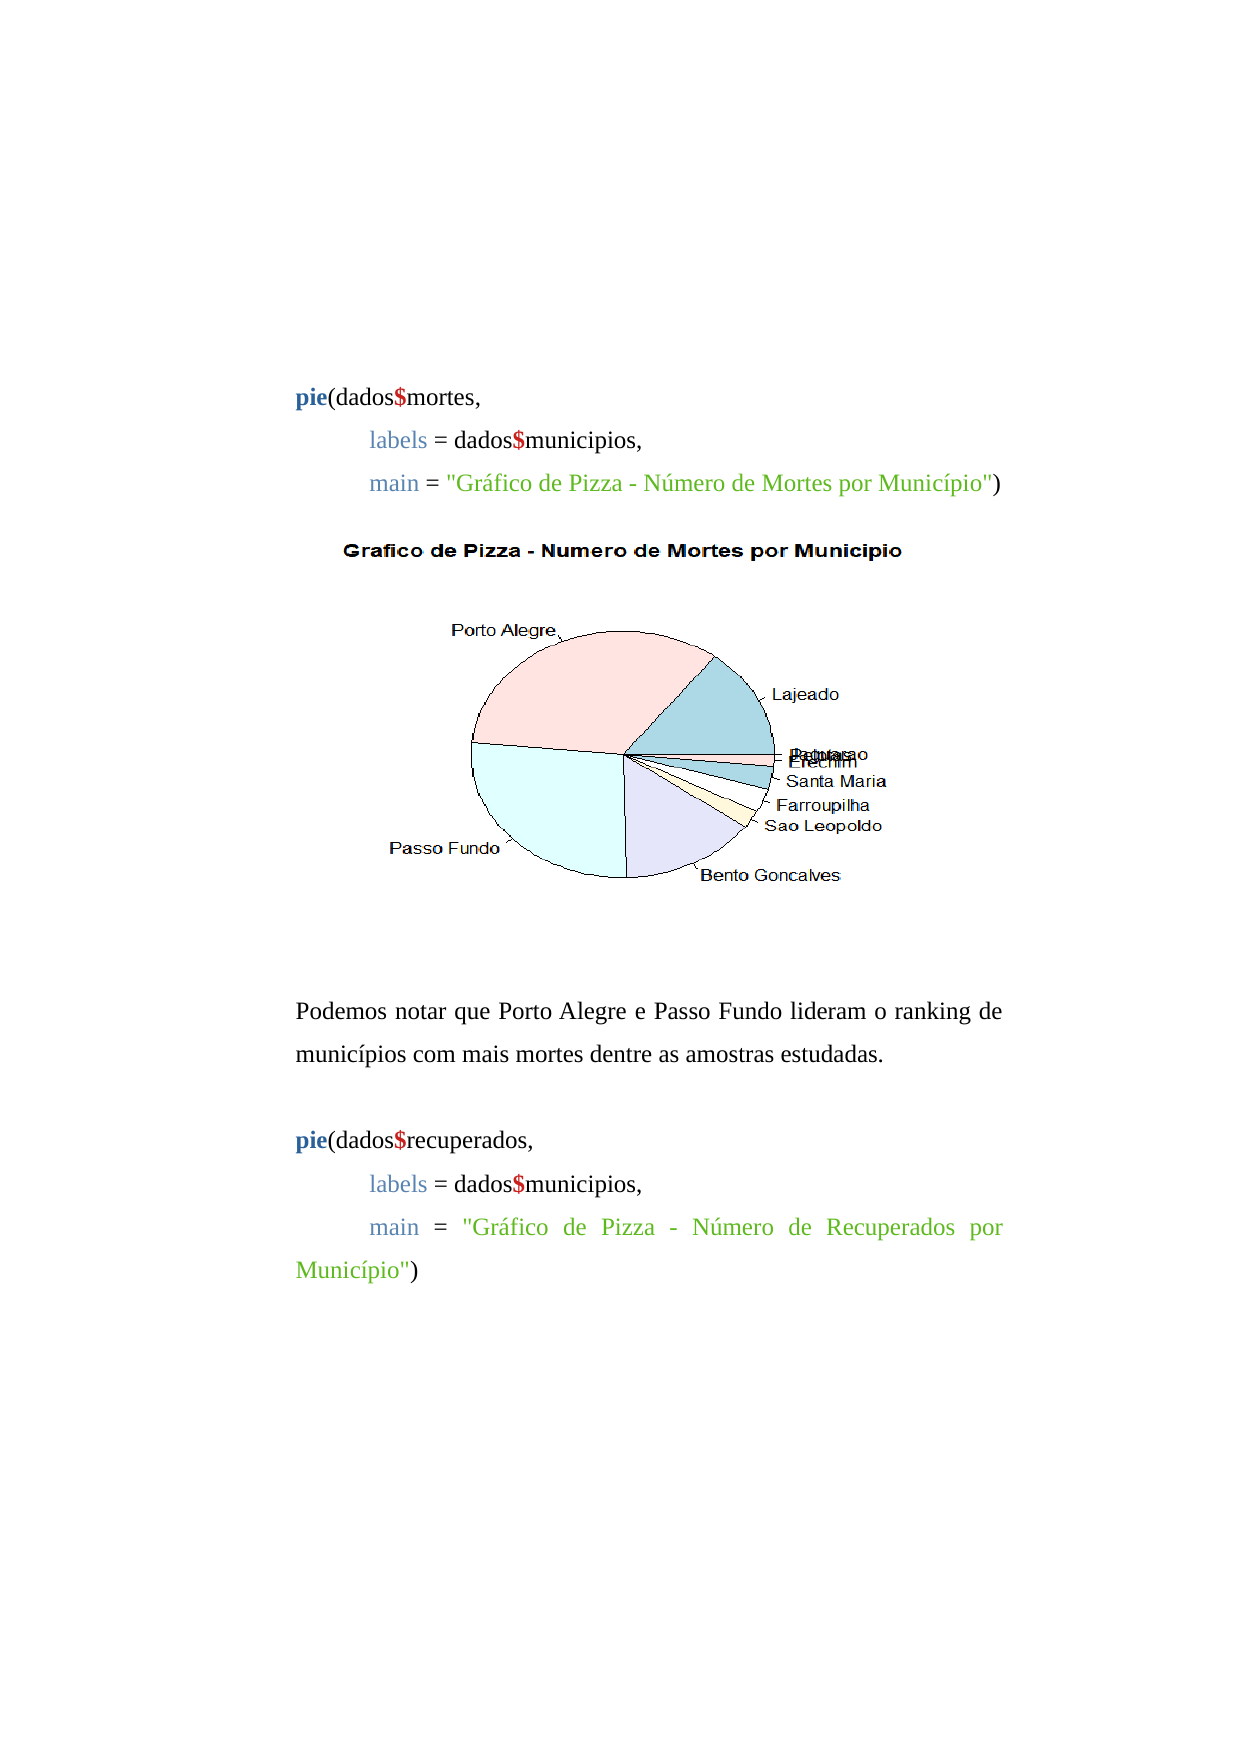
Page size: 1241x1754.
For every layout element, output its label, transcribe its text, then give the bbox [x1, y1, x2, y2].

text pie(dados$mortes, [295, 382, 1004, 410]
text labels = dados$municipios, [295, 425, 1004, 453]
text main = "Gráfico de Pizza - Número de Recuperados por Município") [295, 1212, 1004, 1284]
text pie(dados$recuperados, [295, 1126, 1004, 1154]
text Podemos notar que Porto Alegre e Passo Fundo lideram o ranking de municípios com mais mortes dentre as amostras estudadas. [295, 511, 1004, 1068]
picture [311, 523, 947, 982]
text main = "Gráfico de Pizza - Número de Mortes por Município") [295, 468, 1004, 497]
text labels = dados$municipios, [295, 1169, 1004, 1197]
